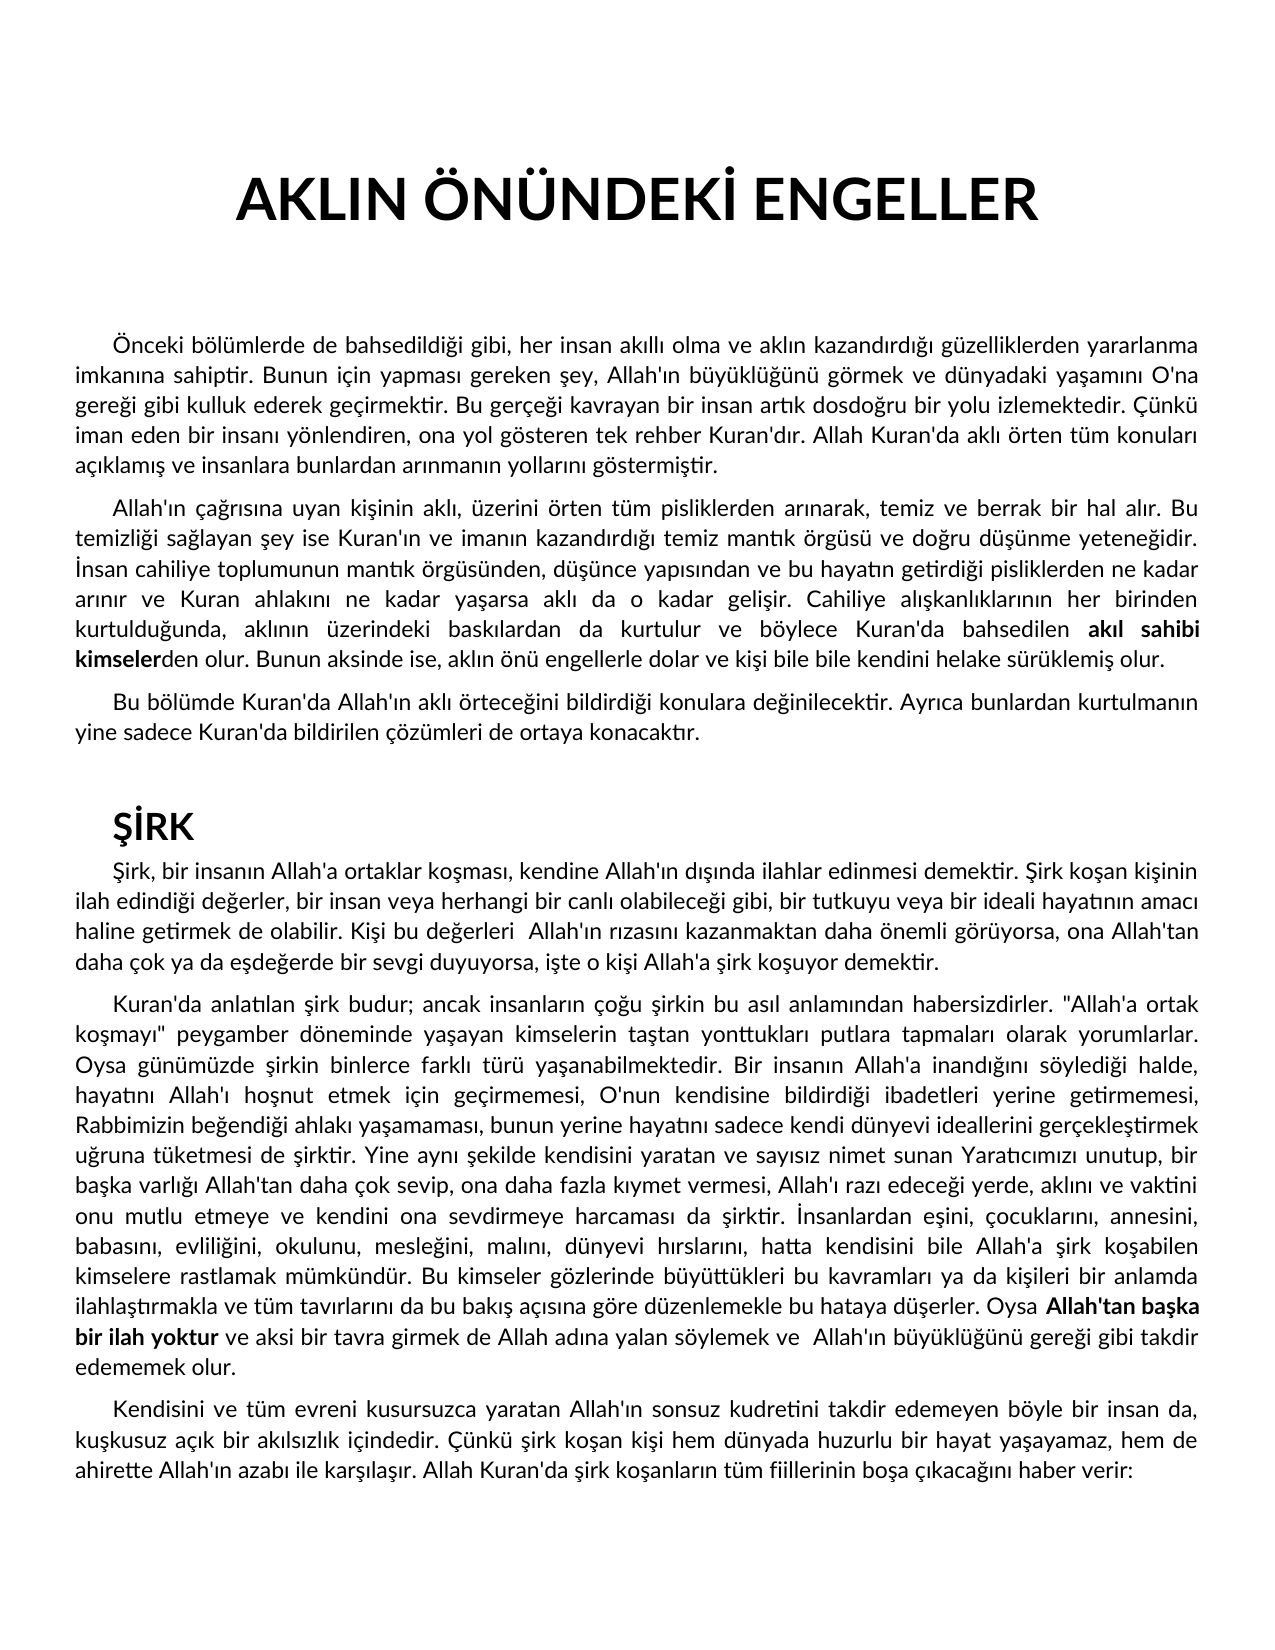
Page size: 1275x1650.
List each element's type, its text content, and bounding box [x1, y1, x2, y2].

text Şirk, bir insanın Allah'a ortaklar koşması, kendine Allah'ın dışında ilahlar edinmesi demektir. Şirk koşan kişinin ilah edindiği değerler, bir insan veya herhangi bir canlı olabileceği gibi, bir tutkuyu veya bir ideali hayatının amacı haline getirmek de olabilir. Kişi bu değerleri Allah'ın rızasını kazanmaktan daha önemli görüyorsa, ona Allah'tan daha çok ya da eşdeğerde bir sevgi duyuyorsa, işte o kişi Allah'a şirk koşuyor demektir. [75, 857, 1200, 975]
text Allah'ın çağrısına uyan kişinin aklı, üzerini örten tüm pisliklerden arınarak, temiz ve berrak bir hal alır. Bu temizliği sağlayan şey ise Kuran'ın ve imanın kazandırdığı temiz mantık örgüsü ve doğru düşünme yeteneğidir. İnsan cahiliye toplumunun mantık örgüsünden, düşünce yapısından ve bu hayatın getirdiği pisliklerden ne kadar arınır ve Kuran ahlakını ne kadar yaşarsa aklı da o kadar gelişir. Cahiliye alışkanlıklarının her birinden kurtulduğunda, aklının üzerindeki baskılardan da kurtulur ve böylece Kuran'da bahsedilen akıl sahibi kimselerden olur. Bunun aksinde ise, aklın önü engellerle dolar ve kişi bile bile kendini helake sürüklemiş olur. [75, 494, 1200, 672]
text Kuran'da anlatılan şirk budur; ancak insanların çoğu şirkin bu asıl anlamından habersizdirler. "Allah'a ortak koşmayı" peygamber döneminde yaşayan kimselerin taştan yonttukları putlara tapmaları olarak yorumlarlar. Oysa günümüzde şirkin binlerce farklı türü yaşanabilmektedir. Bir insanın Allah'a inandığını söylediği halde, hayatını Allah'ı hoşnut etmek için geçirmemesi, O'nun kendisine bildirdiği ibadetleri yerine getirmemesi, Rabbimizin beğendiği ahlakı yaşamaması, bunun yerine hayatını sadece kendi dünyevi ideallerini gerçekleştirmek uğruna tüketmesi de şirktir. Yine aynı şekilde kendisini yaratan ve sayısız nimet sunan Yaratıcımızı unutup, bir başka varlığı Allah'tan daha çok sevip, ona daha fazla kıymet vermesi, Allah'ı razı edeceği yerde, aklını ve vaktini onu mutlu etmeye ve kendini ona sevdirmeye harcaması da şirktir. İnsanlardan eşini, çocuklarını, annesini, babasını, evliliğini, okulunu, mesleğini, malını, dünyevi hırslarını, hatta kendisini bile Allah'a şirk koşabilen kimselere rastlamak mümkündür. Bu kimseler gözlerinde büyüttükleri bu kavramları ya da kişileri bir anlamda ilahlaştırmakla ve tüm tavırlarını da bu bakış açısına göre düzenlemekle bu hataya düşerler. Oysa Allah'tan başka bir ilah yoktur ve aksi bir tavra girmek de Allah adına yalan söylemek ve Allah'ın büyüklüğünü gereği gibi takdir edememek olur. [75, 990, 1200, 1380]
subtitle AKLIN ÖNÜNDEKİ ENGELLER [75, 162, 1200, 232]
text Önceki bölümlerde de bahsedildiği gibi, her insan akıllı olma ve aklın kazandırdığı güzelliklerden yararlanma imkanına sahiptir. Bunun için yapması gereken şey, Allah'ın büyüklüğünü görmek ve dünyadaki yaşamını O'na gereği gibi kulluk ederek geçirmektir. Bu gerçeği kavrayan bir insan artık dosdoğru bir yolu izlemektedir. Çünkü iman eden bir insanı yönlendiren, ona yol gösteren tek rehber Kuran'dır. Allah Kuran'da aklı örten tüm konuları açıklamış ve insanlara bunlardan arınmanın yollarını göstermiştir. [75, 330, 1200, 479]
text Kendisini ve tüm evreni kusursuzca yaratan Allah'ın sonsuz kudretini takdir edemeyen böyle bir insan da, kuşkusuz açık bir akılsızlık içindedir. Çünkü şirk koşan kişi hem dünyada huzurlu bir hayat yaşayamaz, hem de ahirette Allah'ın azabı ile karşılaşır. Allah Kuran'da şirk koşanların tüm fiillerinin boşa çıkacağını haber verir: [75, 1395, 1200, 1483]
text Bu bölümde Kuran'da Allah'ın aklı örteceğini bildirdiği konulara değinilecektir. Ayrıca bunlardan kurtulmanın yine sadece Kuran'da bildirilen çözümleri de ortaya konacaktır. [75, 688, 1200, 745]
subtitle ŞİRK [112, 803, 1200, 848]
